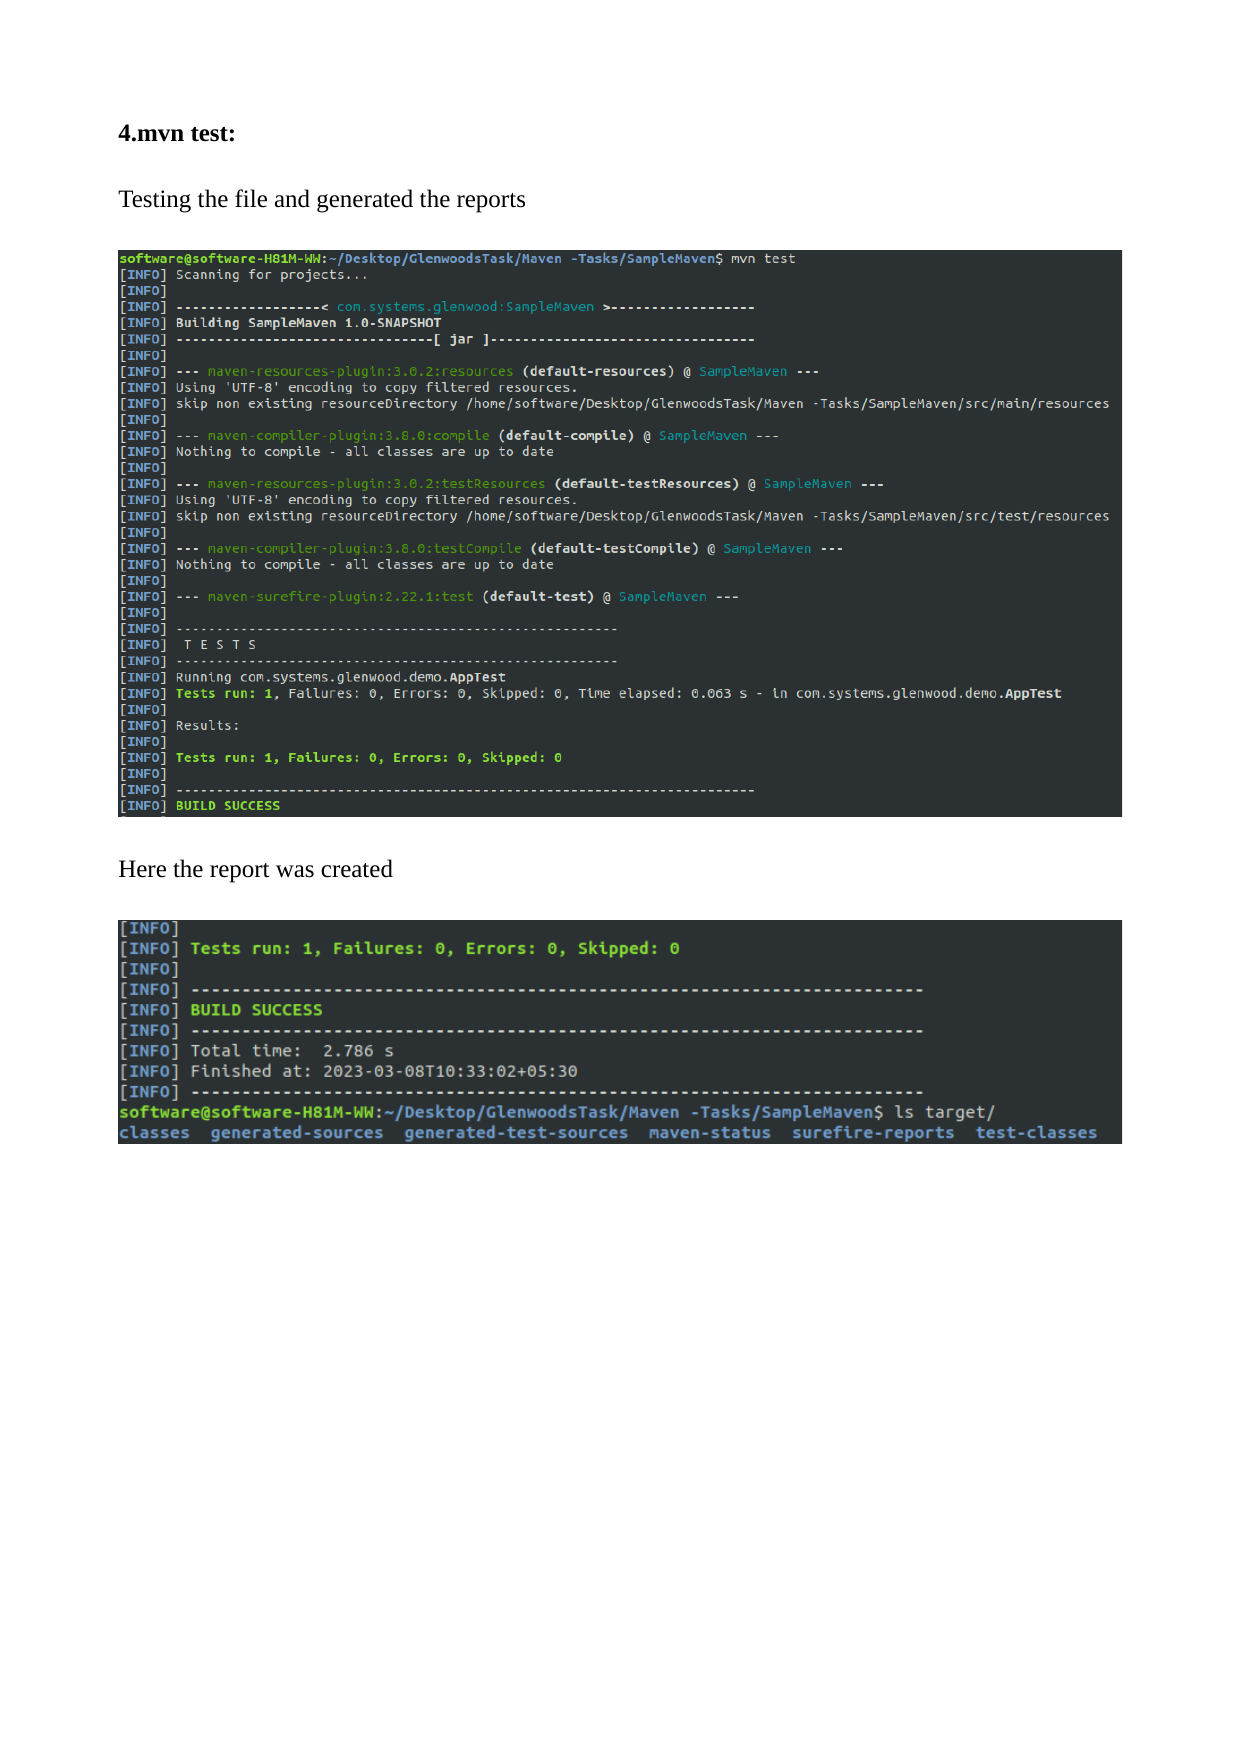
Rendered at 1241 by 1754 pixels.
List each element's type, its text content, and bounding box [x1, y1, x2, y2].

text Here the report was created [118, 854, 1122, 883]
picture [118, 920, 1123, 1144]
picture [118, 250, 1123, 817]
text Testing the file and generated the reports [118, 184, 1122, 213]
text 4.mvn test: [118, 118, 1122, 147]
